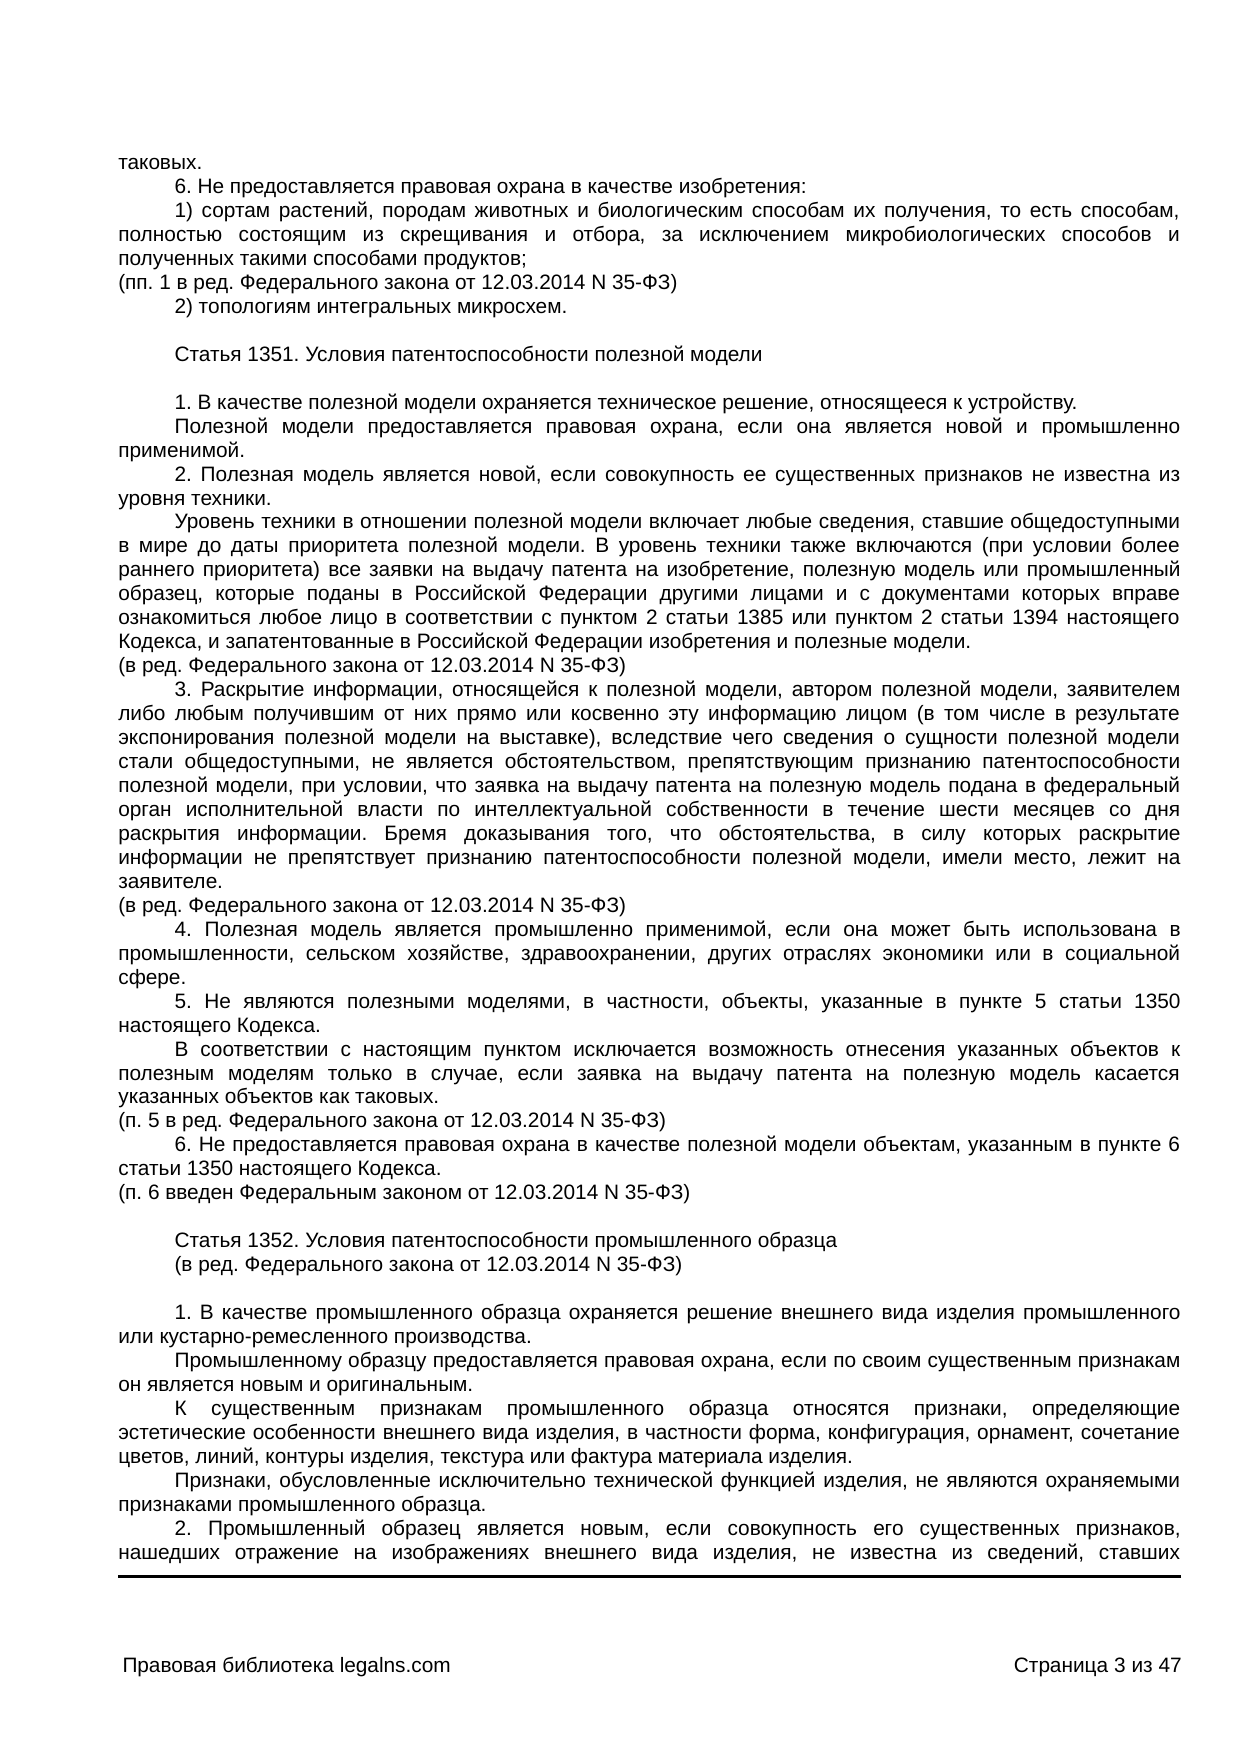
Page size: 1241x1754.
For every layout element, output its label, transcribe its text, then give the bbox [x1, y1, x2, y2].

text (п. 5 в ред. Федерального закона от 12.03.2014 N 35-ФЗ) [118, 1108, 1181, 1132]
text (в ред. Федерального закона от 12.03.2014 N 35-ФЗ) [118, 653, 1181, 677]
text 2. Полезная модель является новой, если совокупность ее существенных признаков не известна из уровня техники. [118, 461, 1181, 509]
text (в ред. Федерального закона от 12.03.2014 N 35-ФЗ) [118, 893, 1181, 917]
text 3. Раскрытие информации, относящейся к полезной модели, автором полезной модели, заявителем либо любым получившим от них прямо или косвенно эту информацию лицом (в том числе в результате экспонирования полезной модели на выставке), вследствие чего сведения о сущности полезной модели стали общедоступными, не является обстоятельством, препятствующим признанию патентоспособности полезной модели, при условии, что заявка на выдачу патента на полезную модель подана в федеральный орган исполнительной власти по интеллектуальной собственности в течение шести месяцев со дня раскрытия информации. Бремя доказывания того, что обстоятельства, в силу которых раскрытие информации не препятствует признанию патентоспособности полезной модели, имели место, лежит на заявителе. [118, 677, 1181, 893]
text 1. В качестве промышленного образца охраняется решение внешнего вида изделия промышленного или кустарно-ремесленного производства. [118, 1300, 1181, 1348]
text (пп. 1 в ред. Федерального закона от 12.03.2014 N 35-ФЗ) [118, 270, 1181, 294]
text 5. Не являются полезными моделями, в частности, объекты, указанные в пункте 5 статьи 1350 настоящего Кодекса. [118, 988, 1181, 1036]
text В соответствии с настоящим пунктом исключается возможность отнесения указанных объектов к полезным моделям только в случае, если заявка на выдачу патента на полезную модель касается указанных объектов как таковых. [118, 1036, 1181, 1108]
text (в ред. Федерального закона от 12.03.2014 N 35-ФЗ) [118, 1252, 1181, 1276]
text Полезной модели предоставляется правовая охрана, если она является новой и промышленно применимой. [118, 413, 1181, 461]
text 6. Не предоставляется правовая охрана в качестве полезной модели объектам, указанным в пункте 6 статьи 1350 настоящего Кодекса. [118, 1132, 1181, 1180]
text 2. Промышленный образец является новым, если совокупность его существенных признаков, нашедших отражение на изображениях внешнего вида изделия, не известна из сведений, ставших [118, 1516, 1181, 1563]
subtitle Статья 1351. Условия патентоспособности полезной модели [118, 342, 1181, 366]
text 6. Не предоставляется правовая охрана в качестве изобретения: [118, 174, 1181, 198]
text 2) топологиям интегральных микросхем. [118, 294, 1181, 318]
text 1. В качестве полезной модели охраняется техническое решение, относящееся к устройству. [118, 389, 1181, 413]
text К существенным признакам промышленного образца относятся признаки, определяющие эстетические особенности внешнего вида изделия, в частности форма, конфигурация, орнамент, сочетание цветов, линий, контуры изделия, текстура или фактура материала изделия. [118, 1396, 1181, 1468]
text таковых. [118, 150, 1181, 174]
text 1) сортам растений, породам животных и биологическим способам их получения, то есть способам, полностью состоящим из скрещивания и отбора, за исключением микробиологических способов и полученных такими способами продуктов; [118, 198, 1181, 270]
text (п. 6 введен Федеральным законом от 12.03.2014 N 35-ФЗ) [118, 1180, 1181, 1204]
text Уровень техники в отношении полезной модели включает любые сведения, ставшие общедоступными в мире до даты приоритета полезной модели. В уровень техники также включаются (при условии более раннего приоритета) все заявки на выдачу патента на изобретение, полезную модель или промышленный образец, которые поданы в Российской Федерации другими лицами и с документами которых вправе ознакомиться любое лицо в соответствии с пунктом 2 статьи 1385 или пунктом 2 статьи 1394 настоящего Кодекса, и запатентованные в Российской Федерации изобретения и полезные модели. [118, 509, 1181, 653]
subtitle Статья 1352. Условия патентоспособности промышленного образца [118, 1228, 1181, 1252]
text 4. Полезная модель является промышленно применимой, если она может быть использована в промышленности, сельском хозяйстве, здравоохранении, других отраслях экономики или в социальной сфере. [118, 917, 1181, 988]
text Признаки, обусловленные исключительно технической функцией изделия, не являются охраняемыми признаками промышленного образца. [118, 1468, 1181, 1516]
text Промышленному образцу предоставляется правовая охрана, если по своим существенным признакам он является новым и оригинальным. [118, 1348, 1181, 1396]
